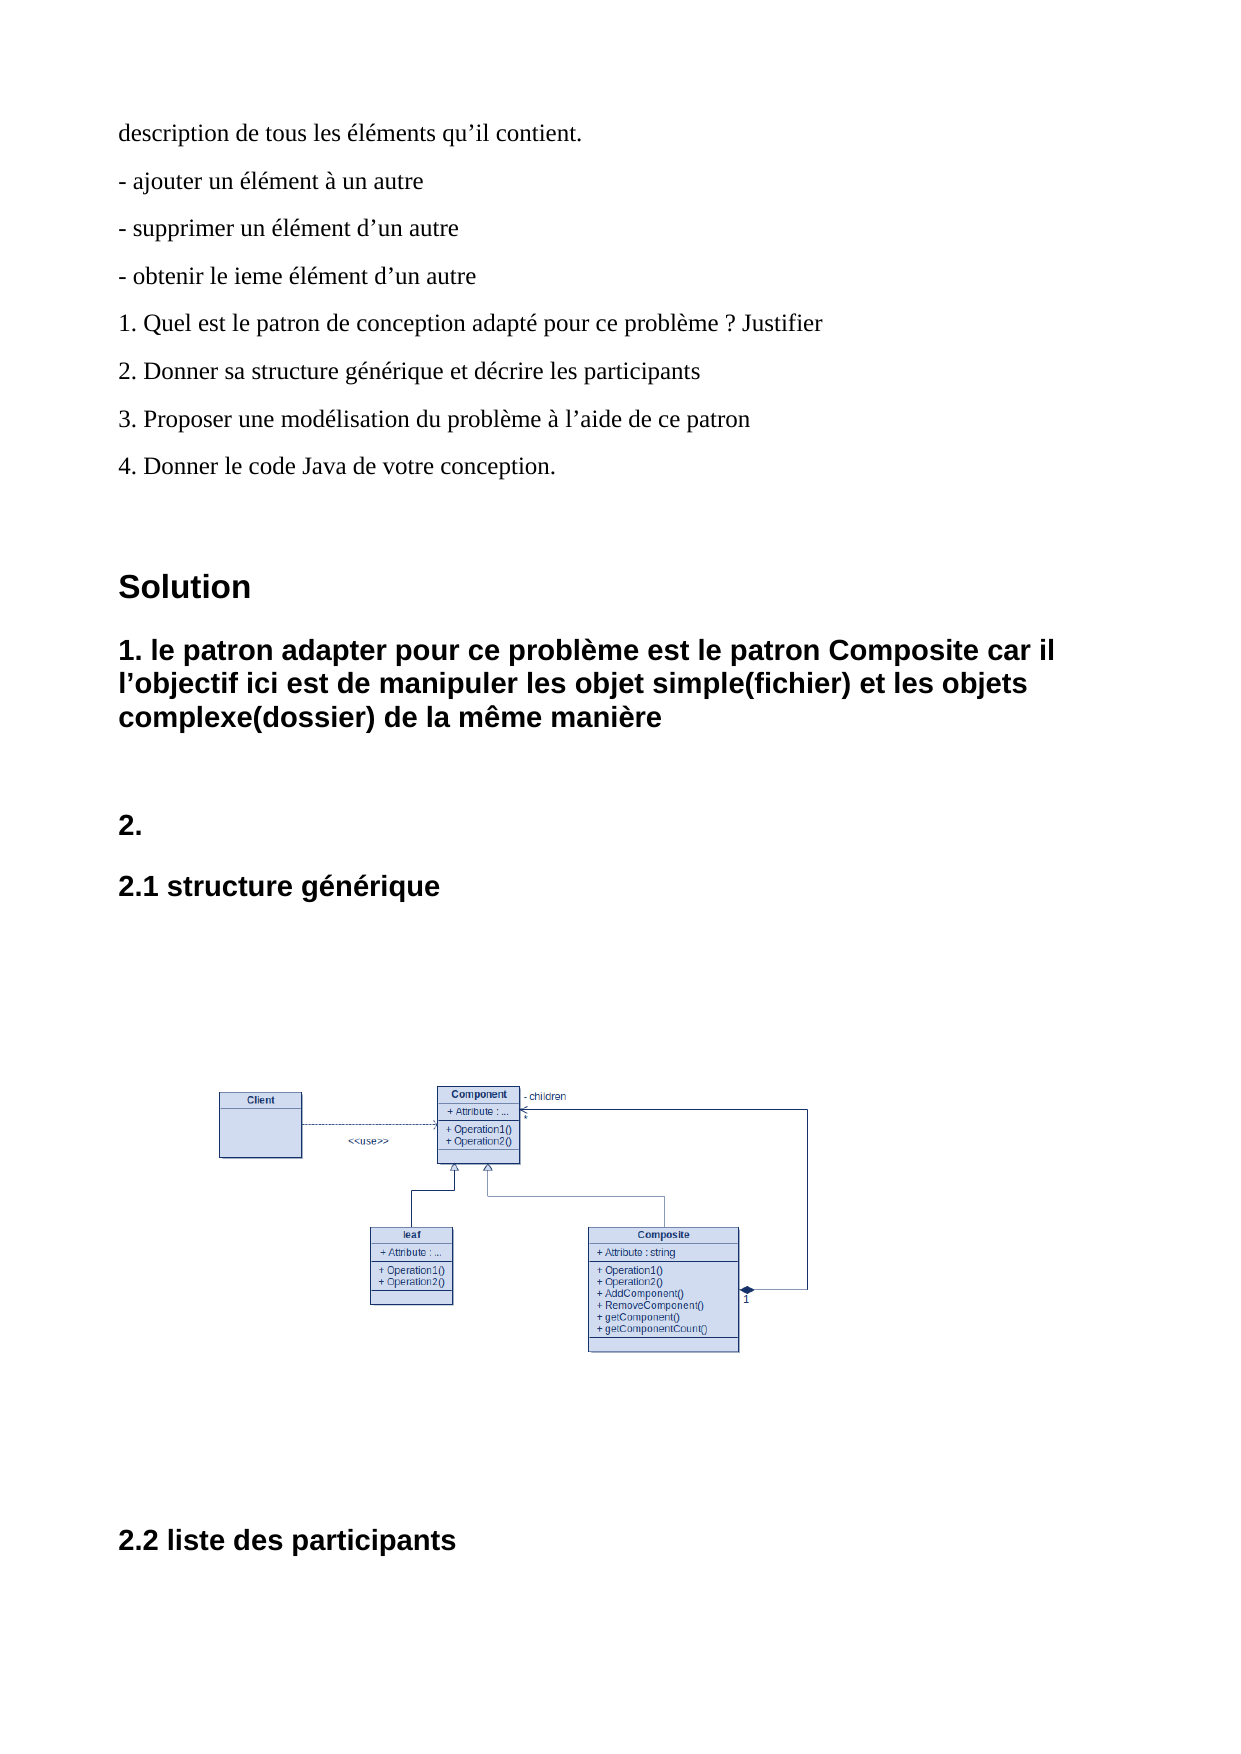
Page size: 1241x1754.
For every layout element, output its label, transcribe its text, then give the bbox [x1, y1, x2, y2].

picture [118, 1010, 1123, 1523]
text - supprimer un élément d’un autre [118, 213, 1122, 242]
text 4. Donner le code Java de votre conception. [118, 451, 1122, 480]
text 3. Proposer une modélisation du problème à l’aide de ce patron [118, 404, 1122, 432]
text description de tous les éléments qu’il contient. [118, 118, 1122, 147]
subtitle 2. [118, 808, 1122, 842]
text 1. Quel est le patron de conception adapté pour ce problème ? Justifier [118, 308, 1122, 337]
text 2. Donner sa structure générique et décrire les participants [118, 356, 1122, 385]
subtitle 1. le patron adapter pour ce problème est le patron Composite car il l’objectif ici est de manipuler les objet simple(fichier) et les objets complexe(dossier) de la même manière [118, 633, 1122, 733]
text - obtenir le ieme élément d’un autre [118, 261, 1122, 290]
subtitle Solution [118, 567, 1122, 606]
text - ajouter un élément à un autre [118, 166, 1122, 194]
subtitle 2.2 liste des participants [118, 1523, 1122, 1556]
subtitle 2.1 structure générique [118, 869, 1122, 902]
